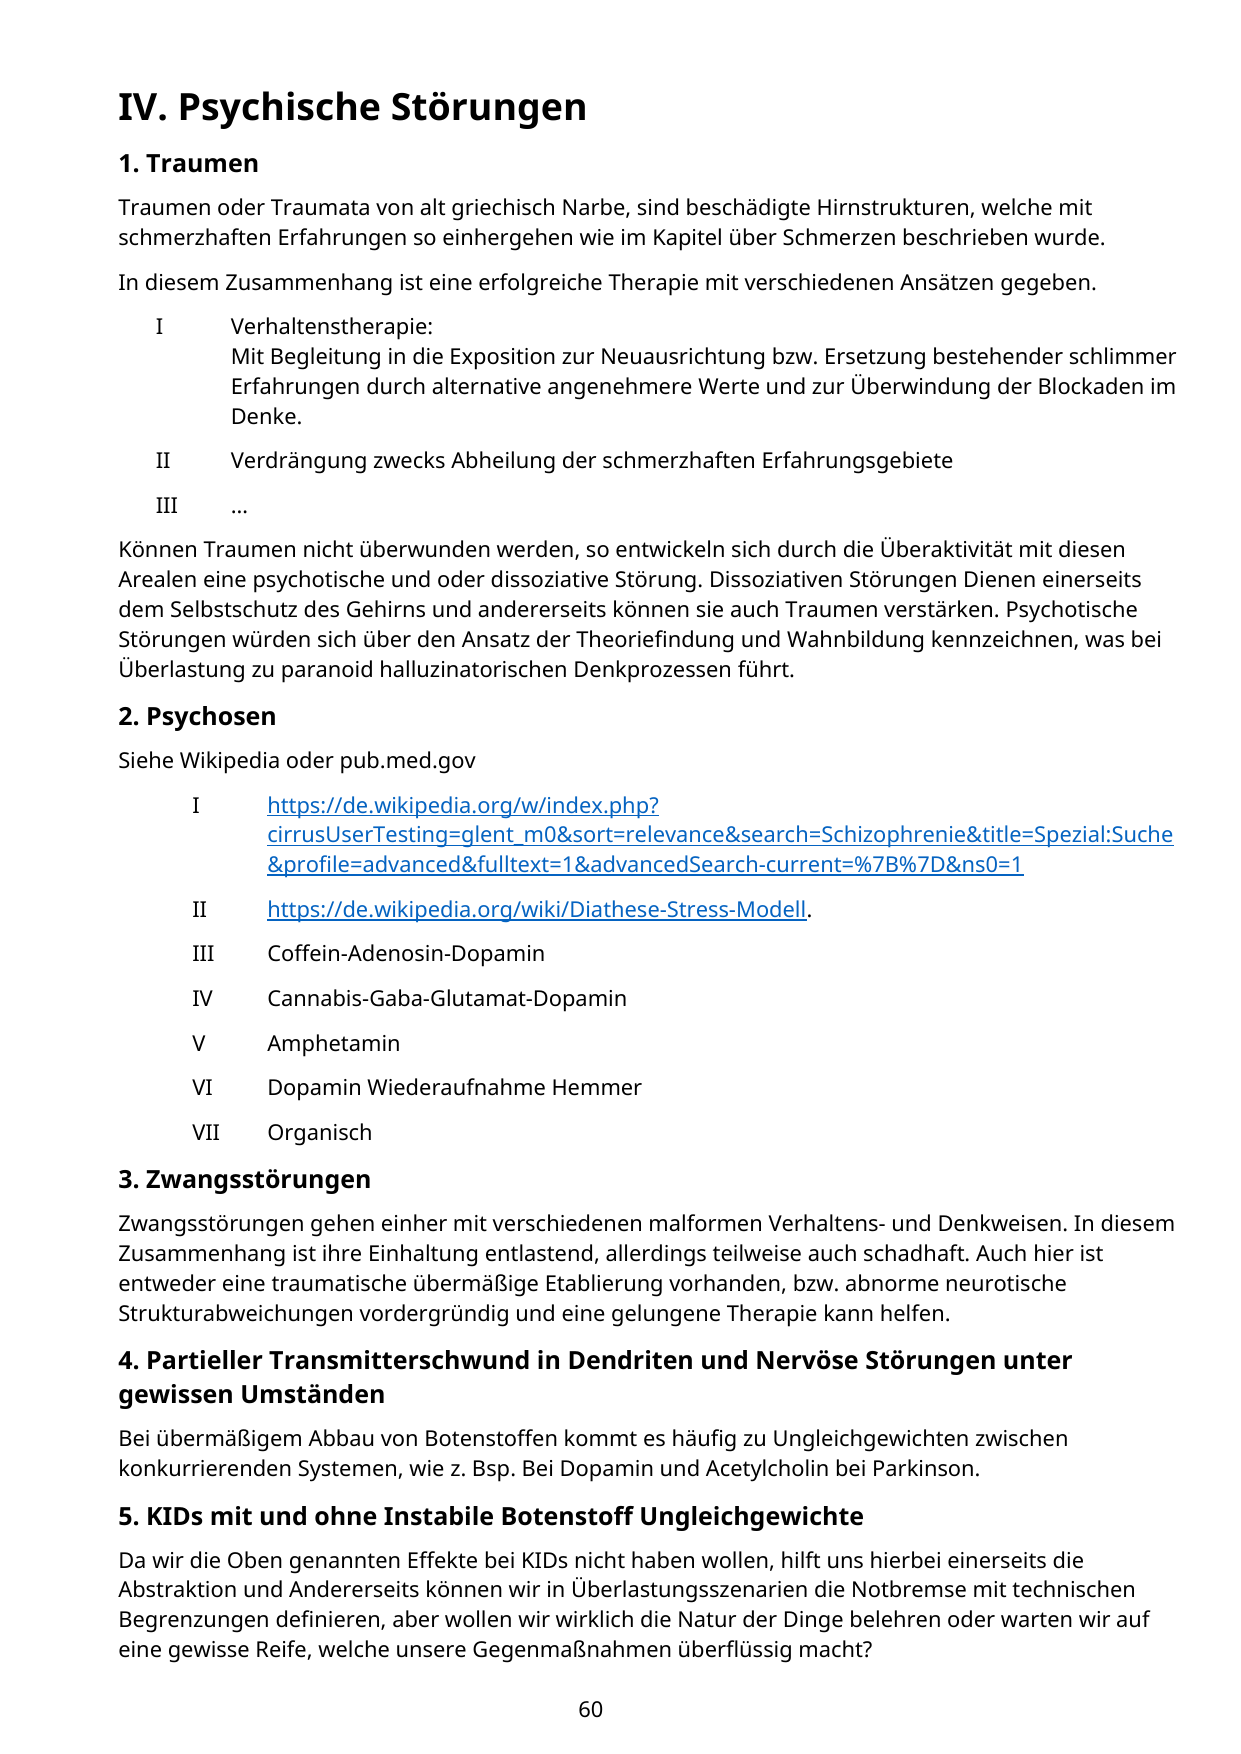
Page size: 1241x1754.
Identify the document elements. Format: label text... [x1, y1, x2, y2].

text Können Traumen nicht überwunden werden, so entwickeln sich durch die Überaktivität mit diesen Arealen eine psychotische und oder dissoziative Störung. Dissoziativen Störungen Dienen einerseits dem Selbstschutz des Gehirns und andererseits können sie auch Traumen verstärken. Psychotische Störungen würden sich über den Ansatz der Theoriefindung und Wahnbildung kennzeichnen, was bei Überlastung zu paranoid halluzinatorischen Denkprozessen führt. [118, 534, 1181, 683]
text Siehe Wikipedia oder pub.med.gov [118, 745, 1181, 775]
subtitle 5. KIDs mit und ohne Instabile Botenstoff Ungleichgewichte [118, 1498, 1181, 1532]
list Dopamin Wiederaufnahme Hemmer [192, 1072, 1181, 1102]
text In diesem Zusammenhang ist eine erfolgreiche Therapie mit verschiedenen Ansätzen gegeben. [118, 267, 1181, 297]
list Organisch [192, 1117, 1181, 1147]
list Amphetamin [192, 1028, 1181, 1057]
list https://de.wikipedia.org/wiki/Diathese-Stress-Modell. [192, 894, 1181, 924]
text Zwangsstörungen gehen einher mit verschiedenen malformen Verhaltens- und Denkweisen. In diesem Zusammenhang ist ihre Einhaltung entlastend, allerdings teilweise auch schadhaft. Auch hier ist entweder eine traumatische übermäßige Etablierung vorhanden, bzw. abnorme neurotische Strukturabweichungen vordergründig und eine gelungene Therapie kann helfen. [118, 1208, 1181, 1327]
subtitle 3. Zwangsstörungen [118, 1161, 1181, 1196]
text Da wir die Oben genannten Effekte bei KIDs nicht haben wollen, hilft uns hierbei einerseits die Abstraktion und Andererseits können wir in Überlastungsszenarien die Notbremse mit technischen Begrenzungen definieren, aber wollen wir wirklich die Natur der Dinge belehren oder warten wir auf eine gewisse Reife, welche unsere Gegenmaßnahmen überflüssig macht? [118, 1545, 1181, 1664]
text Traumen oder Traumata von alt griechisch Narbe, sind beschädigte Hirnstrukturen, welche mit schmerzhaften Erfahrungen so einhergehen wie im Kapitel über Schmerzen beschrieben wurde. [118, 192, 1181, 252]
subtitle 1. Traumen [118, 146, 1181, 180]
list Cannabis-Gaba-Glutamat-Dopamin [192, 983, 1181, 1013]
list Verdrängung zwecks Abheilung der schmerzhaften Erfahrungsgebiete [156, 445, 1181, 475]
subtitle IV. Psychische Störungen [118, 80, 1181, 131]
subtitle 4. Partieller Transmitterschwund in Dendriten und Nervöse Störungen unter gewissen Umständen [118, 1342, 1181, 1411]
list Verhaltenstherapie: Mit Begleitung in die Exposition zur Neuausrichtung bzw. Ersetzung bestehender schlimmer Erfahrungen durch alternative angenehmere Werte und zur Überwindung der Blockaden im Denke. [156, 311, 1181, 431]
list … [156, 490, 1181, 520]
subtitle 2. Psychosen [118, 698, 1181, 733]
text Bei übermäßigem Abbau von Botenstoffen kommt es häufig zu Ungleichgewichten zwischen konkurrierenden Systemen, wie z. Bsp. Bei Dopamin und Acetylcholin bei Parkinson. [118, 1423, 1181, 1483]
list Coffein-Adenosin-Dopamin [192, 938, 1181, 968]
list https://de.wikipedia.org/w/index.php?cirrusUserTesting=glent_m0&sort=relevance&search=Schizophrenie&title=Spezial:Suche&profile=advanced&fulltext=1&advancedSearch-current=%7B%7D&ns0=1 [192, 790, 1181, 879]
